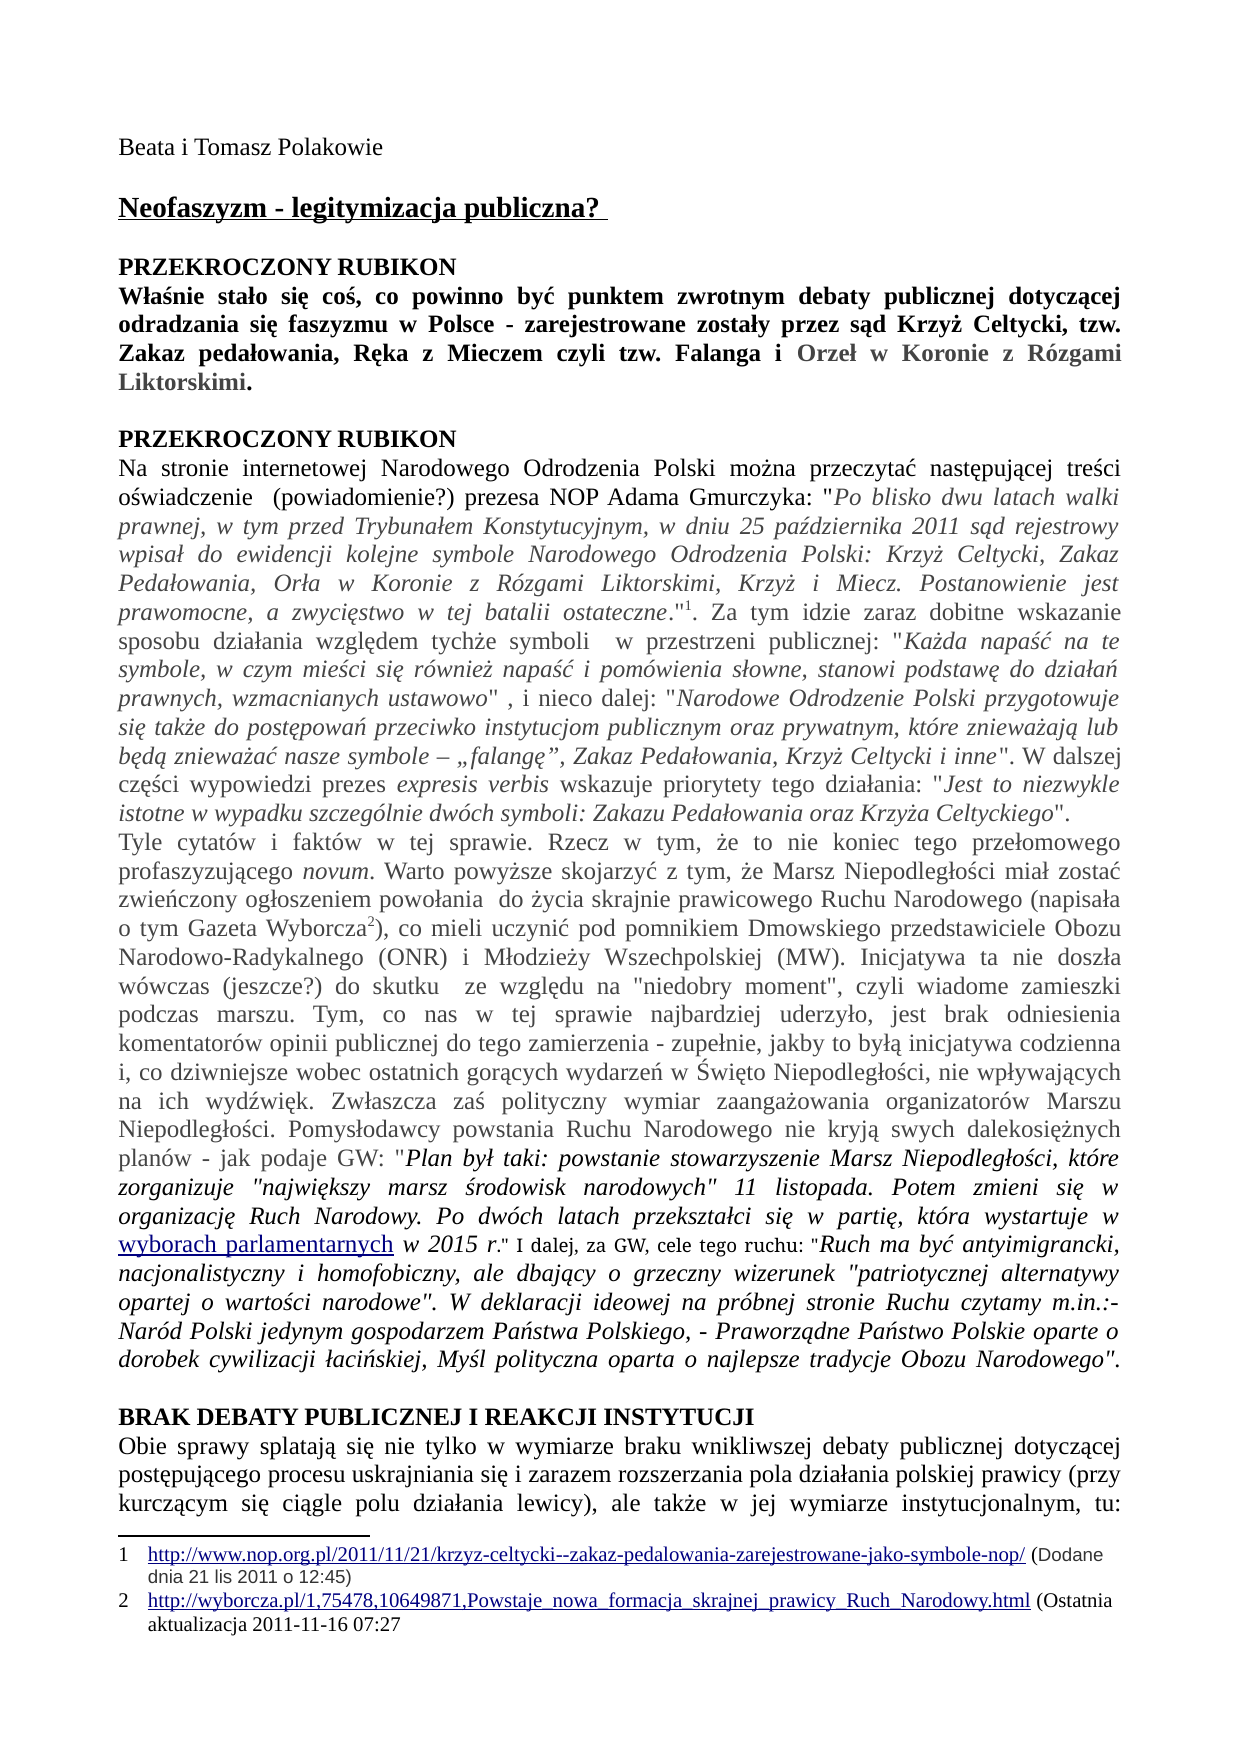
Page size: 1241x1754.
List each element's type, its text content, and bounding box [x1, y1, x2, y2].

text Beata i Tomasz Polakowie [118, 132, 1122, 161]
text PRZEKROCZONY RUBIKON [118, 424, 1122, 453]
text Właśnie stało się coś, co powinno być punktem zwrotnym debaty publicznej dotyczącej odradzania się faszyzmu w Polsce - zarejestrowane zostały przez sąd Krzyż Celtycki, tzw. Zakaz pedałowania, Ręka z Mieczem czyli tzw. Falanga i Orzeł w Koronie z Rózgami Liktorskimi. [118, 281, 1122, 396]
text Tyle cytatów i faktów w tej sprawie. Rzecz w tym, że to nie koniec tego przełomowego profaszyzującego novum. Warto powyższe skojarzyć z tym, że Marsz Niepodległości miał zostać zwieńczony ogłoszeniem powołania do życia skrajnie prawicowego Ruchu Narodowego (napisała o tym Gazeta Wyborcza), co mieli uczynić pod pomnikiem Dmowskiego przedstawiciele Obozu Narodowo-Radykalnego (ONR) i Młodzieży Wszechpolskiej (MW). Inicjatywa ta nie doszła wówczas (jeszcze?) do skutku ze względu na "niedobry moment", czyli wiadome zamieszki podczas marszu. Tym, co nas w tej sprawie najbardziej uderzyło, jest brak odniesienia komentatorów opinii publicznej do tego zamierzenia - zupełnie, jakby to byłą inicjatywa codzienna i, co dziwniejsze wobec ostatnich gorących wydarzeń w Święto Niepodległości, nie wpływających na ich wydźwięk. Zwłaszcza zaś polityczny wymiar zaangażowania organizatorów Marszu Niepodległości. Pomysłodawcy powstania Ruchu Narodowego nie kryją swych dalekosiężnych planów - jak podaje GW: "Plan był taki: powstanie stowarzyszenie Marsz Niepodległości, które zorganizuje "największy marsz środowisk narodowych" 11 listopada. Potem zmieni się w organizację Ruch Narodowy. Po dwóch latach przekształci się w partię, która wystartuje w wyborach parlamentarnych w 2015 r." I dalej, za GW, cele tego ruchu: "Ruch ma być antyimigrancki, nacjonalistyczny i homofobiczny, ale dbający o grzeczny wizerunek "patriotycznej alternatywy opartej o wartości narodowe". W deklaracji ideowej na próbnej stronie Ruchu czytamy m.in.:- Naród Polski jedynym gospodarzem Państwa Polskiego, - Praworządne Państwo Polskie oparte o dorobek cywilizacji łacińskiej, Myśl polityczna oparta o najlepsze tradycje Obozu Narodowego". [118, 827, 1122, 1402]
text BRAK DEBATY PUBLICZNEJ I REAKCJI INSTYTUCJI [118, 1402, 1122, 1431]
text PRZEKROCZONY RUBIKON [118, 252, 1122, 281]
text Neofaszyzm - legitymizacja publiczna? [118, 190, 1122, 223]
text http://wyborcza.pl/1,75478,10649871,Powstaje_nowa_formacja_skrajnej_prawicy_Ruch_Narodowy.html (Ostatnia aktualizacja 2011-11-16 07:27 [118, 1588, 1122, 1636]
text http://www.nop.org.pl/2011/11/21/krzyz-celtycki--zakaz-pedalowania-zarejestrowane-jako-symbole-nop/ (Dodane dnia 21 lis 2011 o 12:45) [118, 1542, 1122, 1588]
text Obie sprawy splatają się nie tylko w wymiarze braku wnikliwszej debaty publicznej dotyczącej postępującego procesu uskrajniania się i zarazem rozszerzania pola działania polskiej prawicy (przy kurczącym się ciągle polu działania lewicy), ale także w jej wymiarze instytucjonalnym, tu: [118, 1431, 1122, 1517]
text Na stronie internetowej Narodowego Odrodzenia Polski można przeczytać następującej treści oświadczenie (powiadomienie?) prezesa NOP Adama Gmurczyka: "Po blisko dwu latach walki prawnej, w tym przed Trybunałem Konstytucyjnym, w dniu 25 października 2011 sąd rejestrowy wpisał do ewidencji kolejne symbole Narodowego Odrodzenia Polski: Krzyż Celtycki, Zakaz Pedałowania, Orła w Koronie z Rózgami Liktorskimi, Krzyż i Miecz. Postanowienie jest prawomocne, a zwycięstwo w tej batalii ostateczne.". Za tym idzie zaraz dobitne wskazanie sposobu działania względem tychże symboli w przestrzeni publicznej: "Każda napaść na te symbole, w czym mieści się również napaść i pomówienia słowne, stanowi podstawę do działań prawnych, wzmacnianych ustawowo" , i nieco dalej: "Narodowe Odrodzenie Polski przygotowuje się także do postępowań przeciwko instytucjom publicznym oraz prywatnym, które znieważają lub będą znieważać nasze symbole – „falangę”, Zakaz Pedałowania, Krzyż Celtycki i inne". W dalszej części wypowiedzi prezes expresis verbis wskazuje priorytety tego działania: "Jest to niezwykle istotne w wypadku szczególnie dwóch symboli: Zakazu Pedałowania oraz Krzyża Celtyckiego". [118, 453, 1122, 827]
